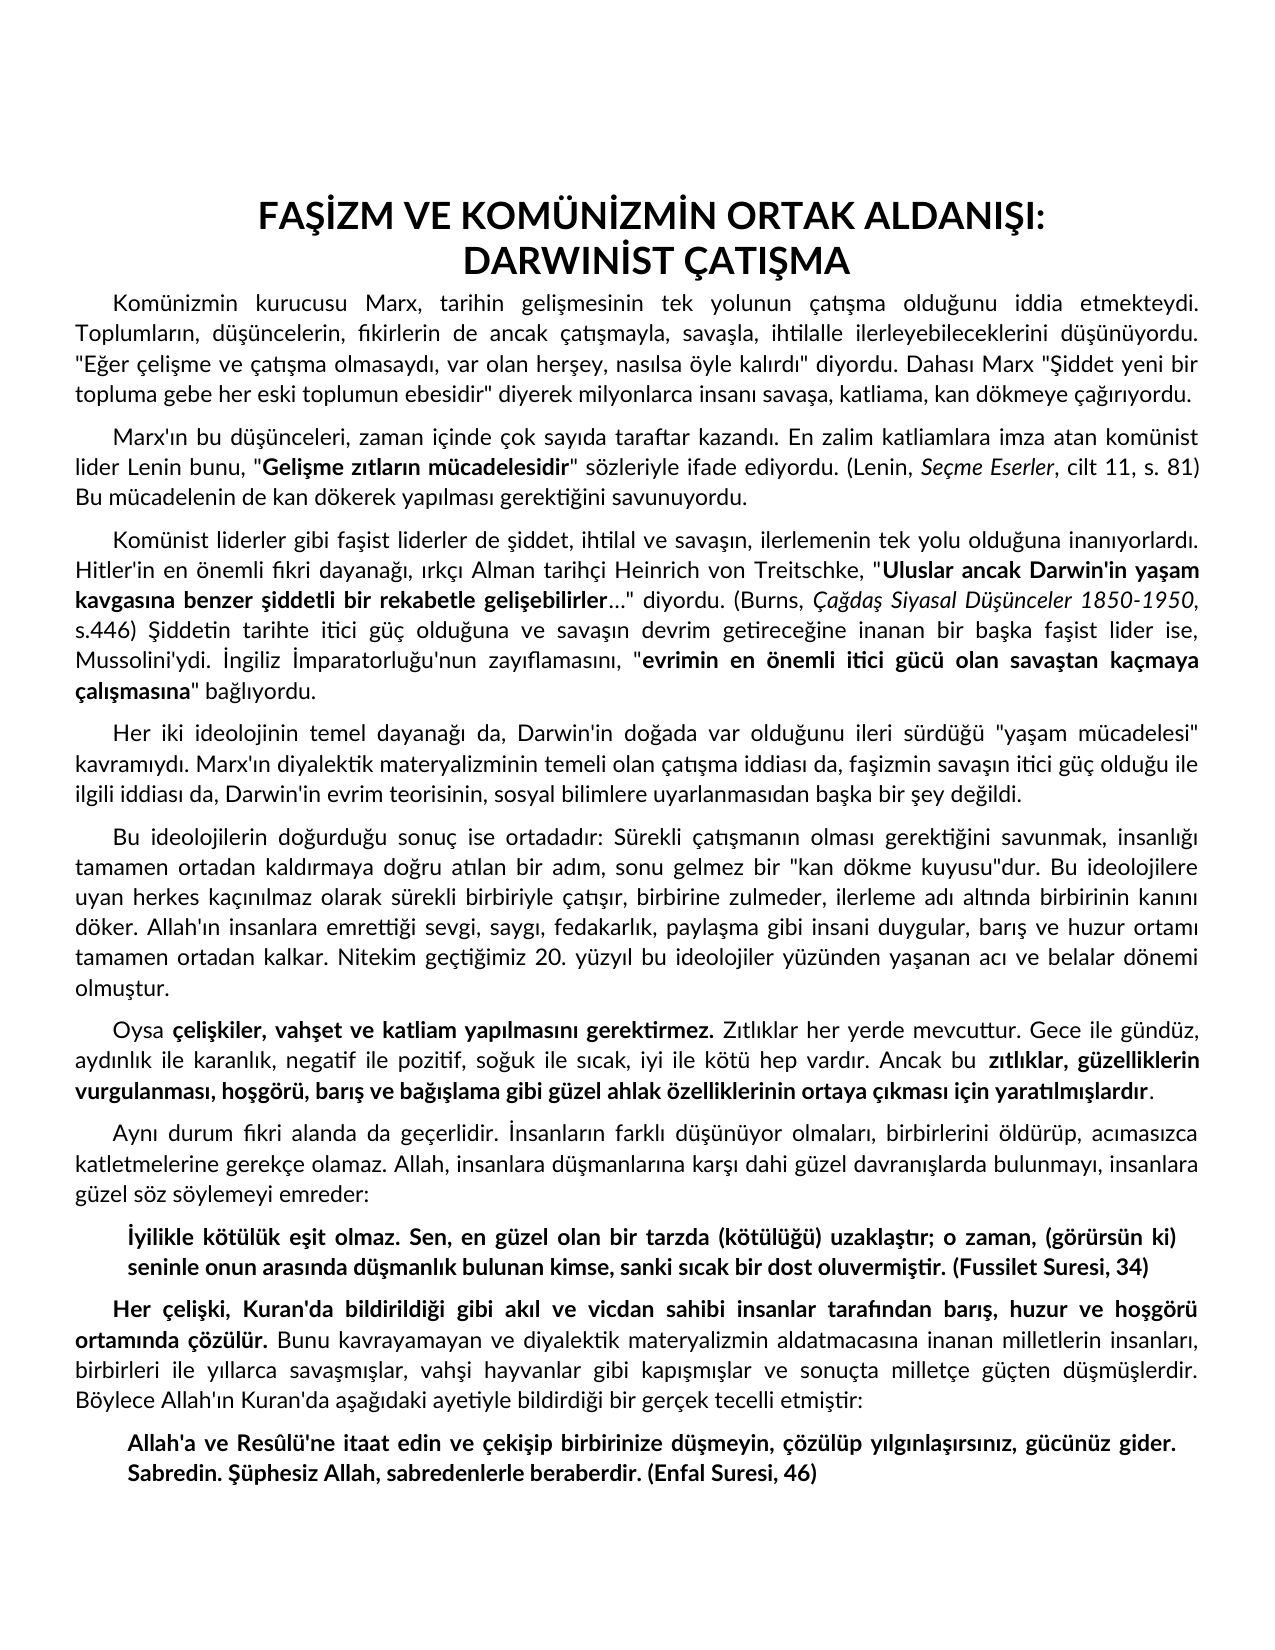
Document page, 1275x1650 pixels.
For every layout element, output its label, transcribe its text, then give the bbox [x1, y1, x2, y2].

text Allah'a ve Resûlü'ne itaat edin ve çekişip birbirinize düşmeyin, çözülüp yılgınlaşırsınız, gücünüz gider. Sabredin. Şüphesiz Allah, sabredenlerle beraberdir. (Enfal Suresi, 46) [127, 1428, 1177, 1486]
subtitle FAŞİZM VE KOMÜNİZMİN ORTAK ALDANIŞI: DARWINİST ÇATIŞMA [112, 193, 1200, 283]
text Komünist liderler gibi faşist liderler de şiddet, ihtilal ve savaşın, ilerlemenin tek yolu olduğuna inanıyorlardı. Hitler'in en önemli fikri dayanağı, ırkçı Alman tarihçi Heinrich von Treitschke, "Uluslar ancak Darwin'in yaşam kavgasına benzer şiddetli bir rekabetle gelişebilirler…" diyordu. (Burns, Çağdaş Siyasal Düşünceler 1850-1950, s.446) Şiddetin tarihte itici güç olduğuna ve savaşın devrim getireceğine inanan bir başka faşist lider ise, Mussolini'ydi. İngiliz İmparatorluğu'nun zayıflamasını, "evrimin en önemli itici gücü olan savaştan kaçmaya çalışmasına" bağlıyordu. [75, 525, 1200, 704]
text Her çelişki, Kuran'da bildirildiği gibi akıl ve vicdan sahibi insanlar tarafından barış, huzur ve hoşgörü ortamında çözülür. Bunu kavrayamayan ve diyalektik materyalizmin aldatmacasına inanan milletlerin insanları, birbirleri ile yıllarca savaşmışlar, vahşi hayvanlar gibi kapışmışlar ve sonuçta milletçe güçten düşmüşlerdir. Böylece Allah'ın Kuran'da aşağıdaki ayetiyle bildirdiği bir gerçek tecelli etmiştir: [75, 1295, 1200, 1413]
text Aynı durum fikri alanda da geçerlidir. İnsanların farklı düşünüyor olmaları, birbirlerini öldürüp, acımasızca katletmelerine gerekçe olamaz. Allah, insanlara düşmanlarına karşı dahi güzel davranışlarda bulunmayı, insanlara güzel söz söylemeyi emreder: [75, 1119, 1200, 1207]
text Her iki ideolojinin temel dayanağı da, Darwin'in doğada var olduğunu ileri sürdüğü "yaşam mücadelesi" kavramıydı. Marx'ın diyalektik materyalizminin temeli olan çatışma iddiası da, faşizmin savaşın itici güç olduğu ile ilgili iddiası da, Darwin'in evrim teorisinin, sosyal bilimlere uyarlanmasıdan başka bir şey değildi. [75, 719, 1200, 807]
text İyilikle kötülük eşit olmaz. Sen, en güzel olan bir tarzda (kötülüğü) uzaklaştır; o zaman, (görürsün ki) seninle onun arasında düşmanlık bulunan kimse, sanki sıcak bir dost oluvermiştir. (Fussilet Suresi, 34) [127, 1222, 1177, 1280]
text Oysa çelişkiler, vahşet ve katliam yapılmasını gerektirmez. Zıtlıklar her yerde mevcuttur. Gece ile gündüz, aydınlık ile karanlık, negatif ile pozitif, soğuk ile sıcak, iyi ile kötü hep vardır. Ancak bu zıtlıklar, güzelliklerin vurgulanması, hoşgörü, barış ve bağışlama gibi güzel ahlak özelliklerinin ortaya çıkması için yaratılmışlardır. [75, 1016, 1200, 1104]
text Marx'ın bu düşünceleri, zaman içinde çok sayıda taraftar kazandı. En zalim katliamlara imza atan komünist lider Lenin bunu, "Gelişme zıtların mücadelesidir" sözleriyle ifade ediyordu. (Lenin, Seçme Eserler, cilt 11, s. 81) Bu mücadelenin de kan dökerek yapılması gerektiğini savunuyordu. [75, 422, 1200, 510]
text Komünizmin kurucusu Marx, tarihin gelişmesinin tek yolunun çatışma olduğunu iddia etmekteydi. Toplumların, düşüncelerin, fikirlerin de ancak çatışmayla, savaşla, ihtilalle ilerleyebileceklerini düşünüyordu. "Eğer çelişme ve çatışma olmasaydı, var olan herşey, nasılsa öyle kalırdı" diyordu. Dahası Marx "Şiddet yeni bir topluma gebe her eski toplumun ebesidir" diyerek milyonlarca insanı savaşa, katliama, kan dökmeye çağırıyordu. [75, 289, 1200, 407]
text Bu ideolojilerin doğurduğu sonuç ise ortadadır: Sürekli çatışmanın olması gerektiğini savunmak, insanlığı tamamen ortadan kaldırmaya doğru atılan bir adım, sonu gelmez bir "kan dökme kuyusu"dur. Bu ideolojilere uyan herkes kaçınılmaz olarak sürekli birbiriyle çatışır, birbirine zulmeder, ilerleme adı altında birbirinin kanını döker. Allah'ın insanlara emrettiği sevgi, saygı, fedakarlık, paylaşma gibi insani duygular, barış ve huzur ortamı tamamen ortadan kalkar. Nitekim geçtiğimiz 20. yüzyıl bu ideolojiler yüzünden yaşanan acı ve belalar dönemi olmuştur. [75, 822, 1200, 1001]
